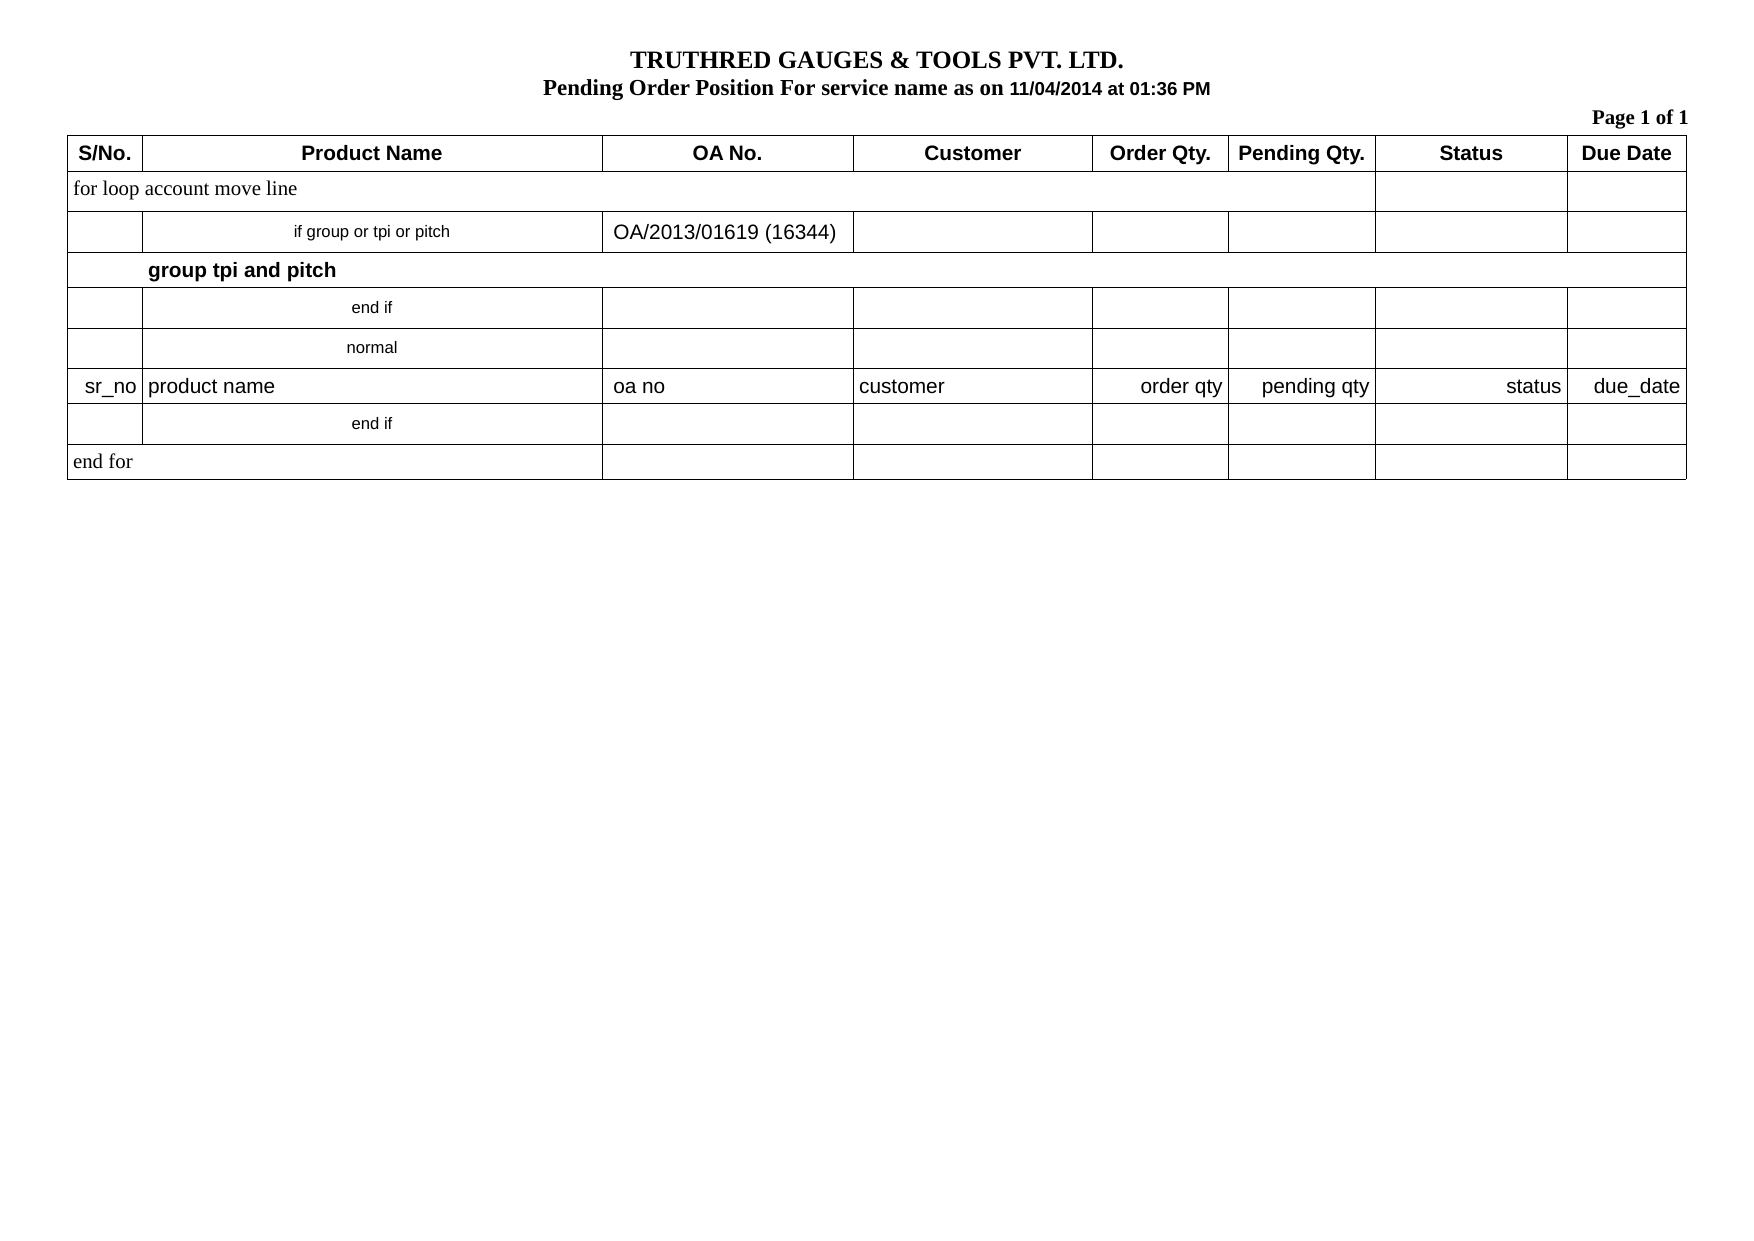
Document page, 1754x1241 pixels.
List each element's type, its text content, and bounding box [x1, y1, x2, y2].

table_cell [1093, 445, 1228, 479]
table_cell [1376, 445, 1567, 479]
table_header Product Name [143, 136, 602, 171]
table_cell [68, 253, 142, 287]
table_cell status [1376, 369, 1567, 403]
table_cell [854, 329, 1092, 368]
table_cell [603, 445, 853, 479]
table_cell [1229, 404, 1375, 443]
table_header Status [1376, 136, 1567, 171]
table_cell oa no [603, 369, 853, 403]
table_cell [1229, 329, 1375, 368]
table_cell [603, 404, 853, 443]
table_cell [1093, 288, 1228, 327]
table_cell [603, 329, 853, 368]
table_header Pending Qty. [1229, 136, 1375, 171]
table_cell for loop account move line [68, 172, 1375, 211]
table_cell [854, 445, 1092, 479]
table_cell end if [143, 288, 602, 327]
table_cell [68, 212, 142, 252]
table_header Customer [854, 136, 1092, 171]
table_cell [1229, 445, 1375, 479]
table_cell [1093, 212, 1228, 252]
table_cell end for [68, 445, 602, 479]
table_cell [1376, 212, 1567, 252]
table_cell pending qty [1229, 369, 1375, 403]
table_cell [1568, 445, 1686, 479]
table_cell [603, 288, 853, 327]
table_cell [1093, 329, 1228, 368]
table_cell [1568, 288, 1686, 327]
table_cell if group or tpi or pitch [143, 212, 602, 252]
table_header Order Qty. [1093, 136, 1228, 171]
table_cell [854, 288, 1092, 327]
table_cell [1568, 212, 1686, 252]
table_cell [1568, 329, 1686, 368]
table_cell OA/2013/01619 (16344) [603, 212, 853, 252]
table_cell [1376, 404, 1567, 443]
table_cell normal [143, 329, 602, 368]
table_cell [1376, 288, 1567, 327]
table_cell [1093, 404, 1228, 443]
table_cell due_date [1568, 369, 1686, 403]
table_cell [1568, 172, 1686, 211]
table_cell [1229, 288, 1375, 327]
table_cell product name [143, 369, 602, 403]
table_cell [68, 404, 142, 443]
table_cell [1376, 172, 1567, 211]
table_header S/No. [68, 136, 142, 171]
table_cell end if [143, 404, 602, 443]
table_header Due Date [1568, 136, 1686, 171]
table_cell group tpi and pitch [142, 253, 1686, 287]
table_cell customer [854, 369, 1092, 403]
table_cell [1376, 329, 1567, 368]
table_cell [68, 288, 142, 327]
table_cell order qty [1093, 369, 1228, 403]
table_cell [1568, 404, 1686, 443]
table_header OA No. [603, 136, 853, 171]
table_cell [1229, 212, 1375, 252]
table_cell [854, 404, 1092, 443]
table_cell [854, 212, 1092, 252]
table_cell sr_no [68, 369, 142, 403]
table_cell [68, 329, 142, 368]
